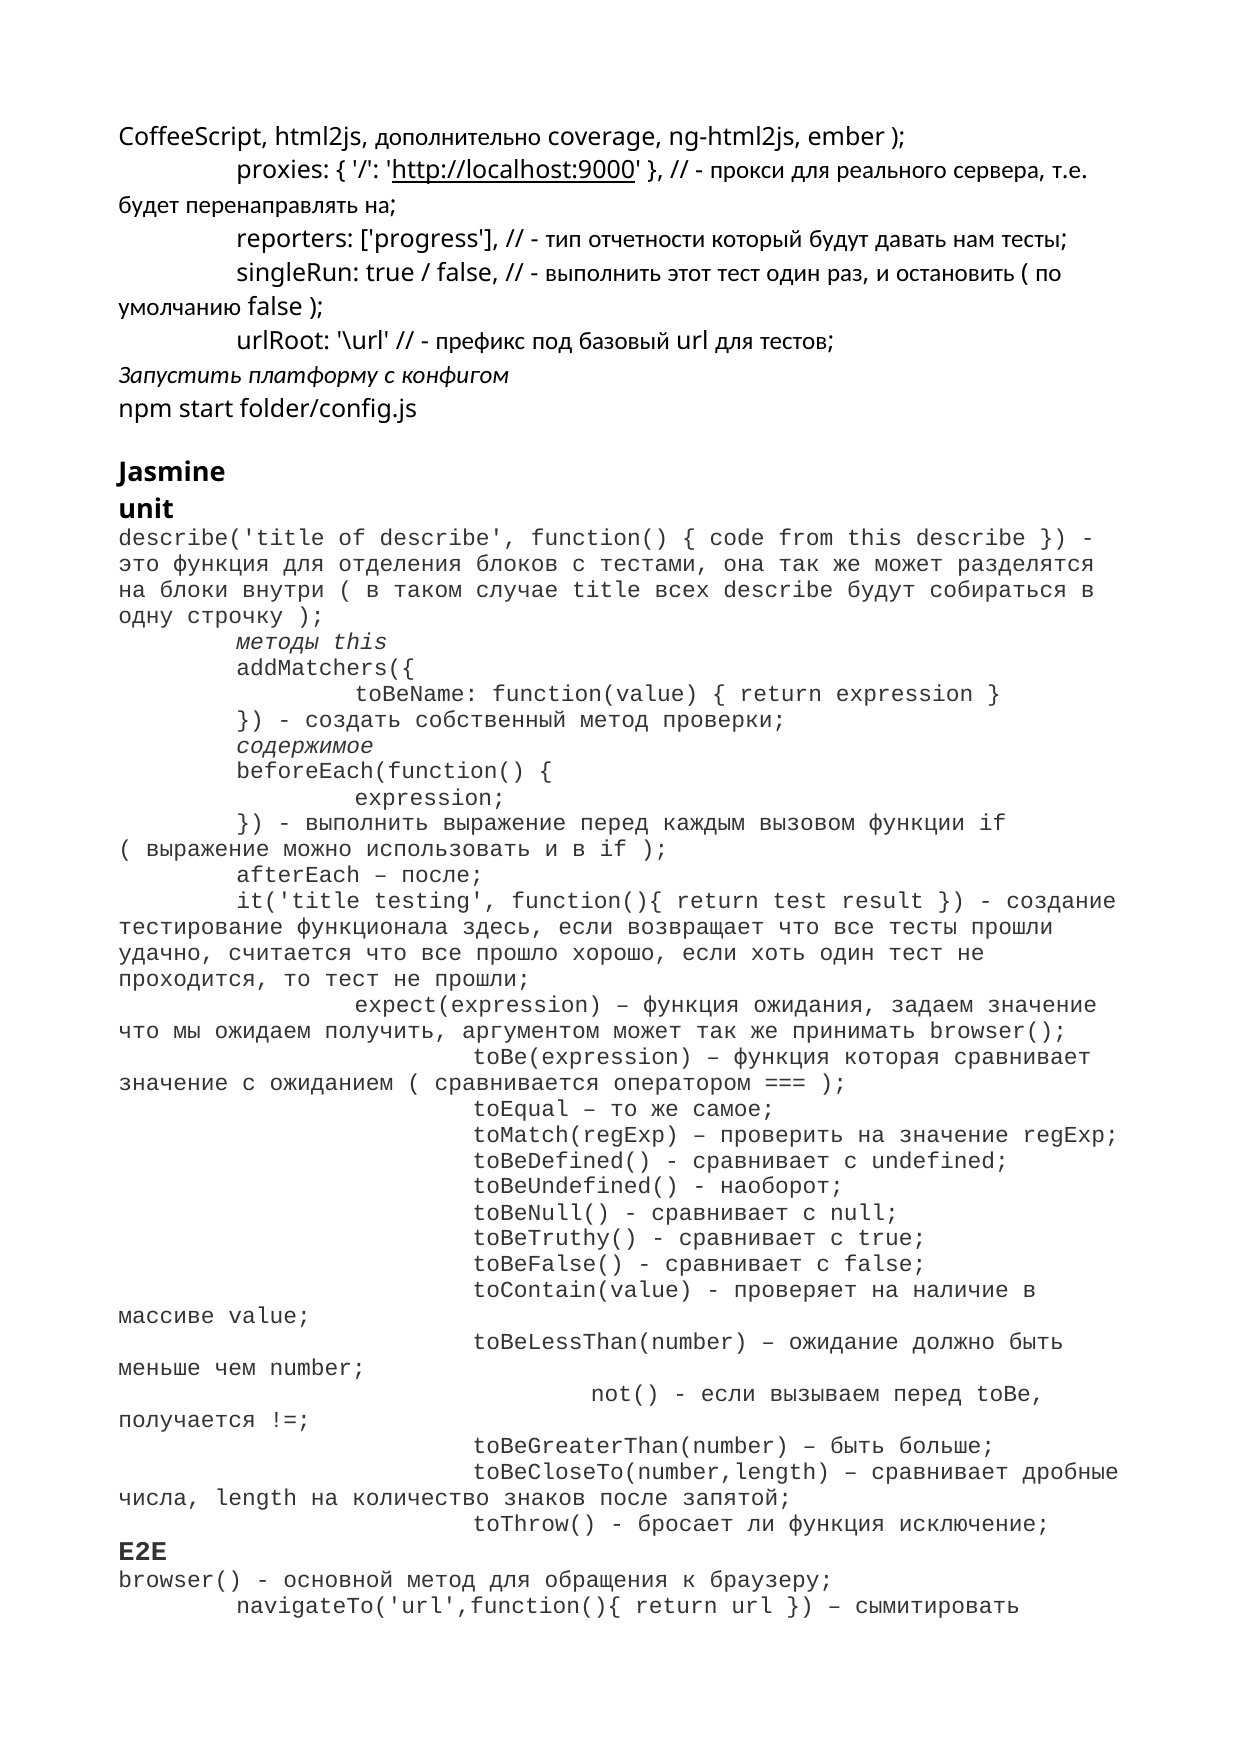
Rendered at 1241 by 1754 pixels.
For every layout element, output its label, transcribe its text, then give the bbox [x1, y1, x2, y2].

text }) - выполнить выражение перед каждым вызовом функции if ( выражение можно использовать и в if ); [118, 812, 1122, 864]
text toBeDefined() - сравнивает с undefined; [118, 1149, 1122, 1175]
text browser() - основной метод для обращения к браузеру; [118, 1569, 1122, 1595]
text toBeNull() - сравнивает с null; [118, 1201, 1122, 1227]
text describe('title of describe', function() { code from this describe }) - это функция для отделения блоков с тестами, она так же может разделятся на блоки внутри ( в таком случае title всех describe будут собираться в одну строчку ); [118, 526, 1122, 630]
text expect(expression) – функция ожидания, задаем значение что мы ожидаем получить, аргументом может так же принимать browser(); [118, 993, 1122, 1045]
text toBeGreaterThan(number) – быть больше; [118, 1434, 1122, 1460]
text }) - создать собственный метод проверки; [118, 708, 1122, 734]
text toBeName: function(value) { return expression } [118, 682, 1122, 708]
text addMatchers({ [118, 656, 1122, 682]
text navigateTo('url',function(){ return url }) – сымитировать [118, 1595, 1122, 1621]
text toBeLessThan(number) – ожидание должно быть меньше чем number; [118, 1331, 1122, 1382]
text toEqual – то же самое; [118, 1097, 1122, 1123]
text afterEach – после; [118, 864, 1122, 889]
text not() - если вызываем перед toBe, получается !=; [118, 1382, 1122, 1434]
text beforeEach(function() { [118, 760, 1122, 786]
text proxies: { '/': 'http://localhost:9000' }, // - прокси для реального сервера, т.е. будет перенаправлять на; [118, 152, 1122, 220]
text toBeCloseTo(number,length) – сравнивает дробные числа, length на количество знаков после запятой; [118, 1460, 1122, 1512]
text singleRun: true / false, // - выполнить этот тест один раз, и остановить ( по умолчанию false ); [118, 254, 1122, 322]
text reporters: ['progress'], // - тип отчетности который будут давать нам тесты; [118, 220, 1122, 254]
text CoffeeScript, html2js, дополнительно coverage, ng-html2js, ember ); [118, 118, 1122, 152]
text unit [118, 489, 1122, 526]
text методы this [118, 630, 1122, 656]
text содержимое [118, 734, 1122, 760]
text expression; [118, 786, 1122, 812]
text E2E [118, 1538, 1122, 1569]
text toBeUndefined() - наоборот; [118, 1175, 1122, 1201]
text it('title testing', function(){ return test result }) - создание тестирование функционала здесь, если возвращает что все тесты прошли удачно, считается что все прошло хорошо, если хоть один тест не проходится, то тест не прошли; [118, 889, 1122, 993]
text urlRoot: '\url' // - префикс под базовый url для тестов; [118, 322, 1122, 357]
text toThrow() - бросает ли функция исключение; [118, 1512, 1122, 1538]
text toContain(value) - проверяет на наличие в массиве value; [118, 1279, 1122, 1331]
text toBeTruthy() - сравнивает с true; [118, 1227, 1122, 1253]
text toMatch(regExp) – проверить на значение regExp; [118, 1123, 1122, 1149]
text toBeFalse() - сравнивает с false; [118, 1253, 1122, 1279]
text Запустить платформу с конфигом npm start folder/config.js [118, 357, 1122, 425]
text Jasmine [118, 453, 1122, 489]
text toBe(expression) – функция которая сравнивает значение с ожиданием ( сравнивается оператором === ); [118, 1045, 1122, 1097]
